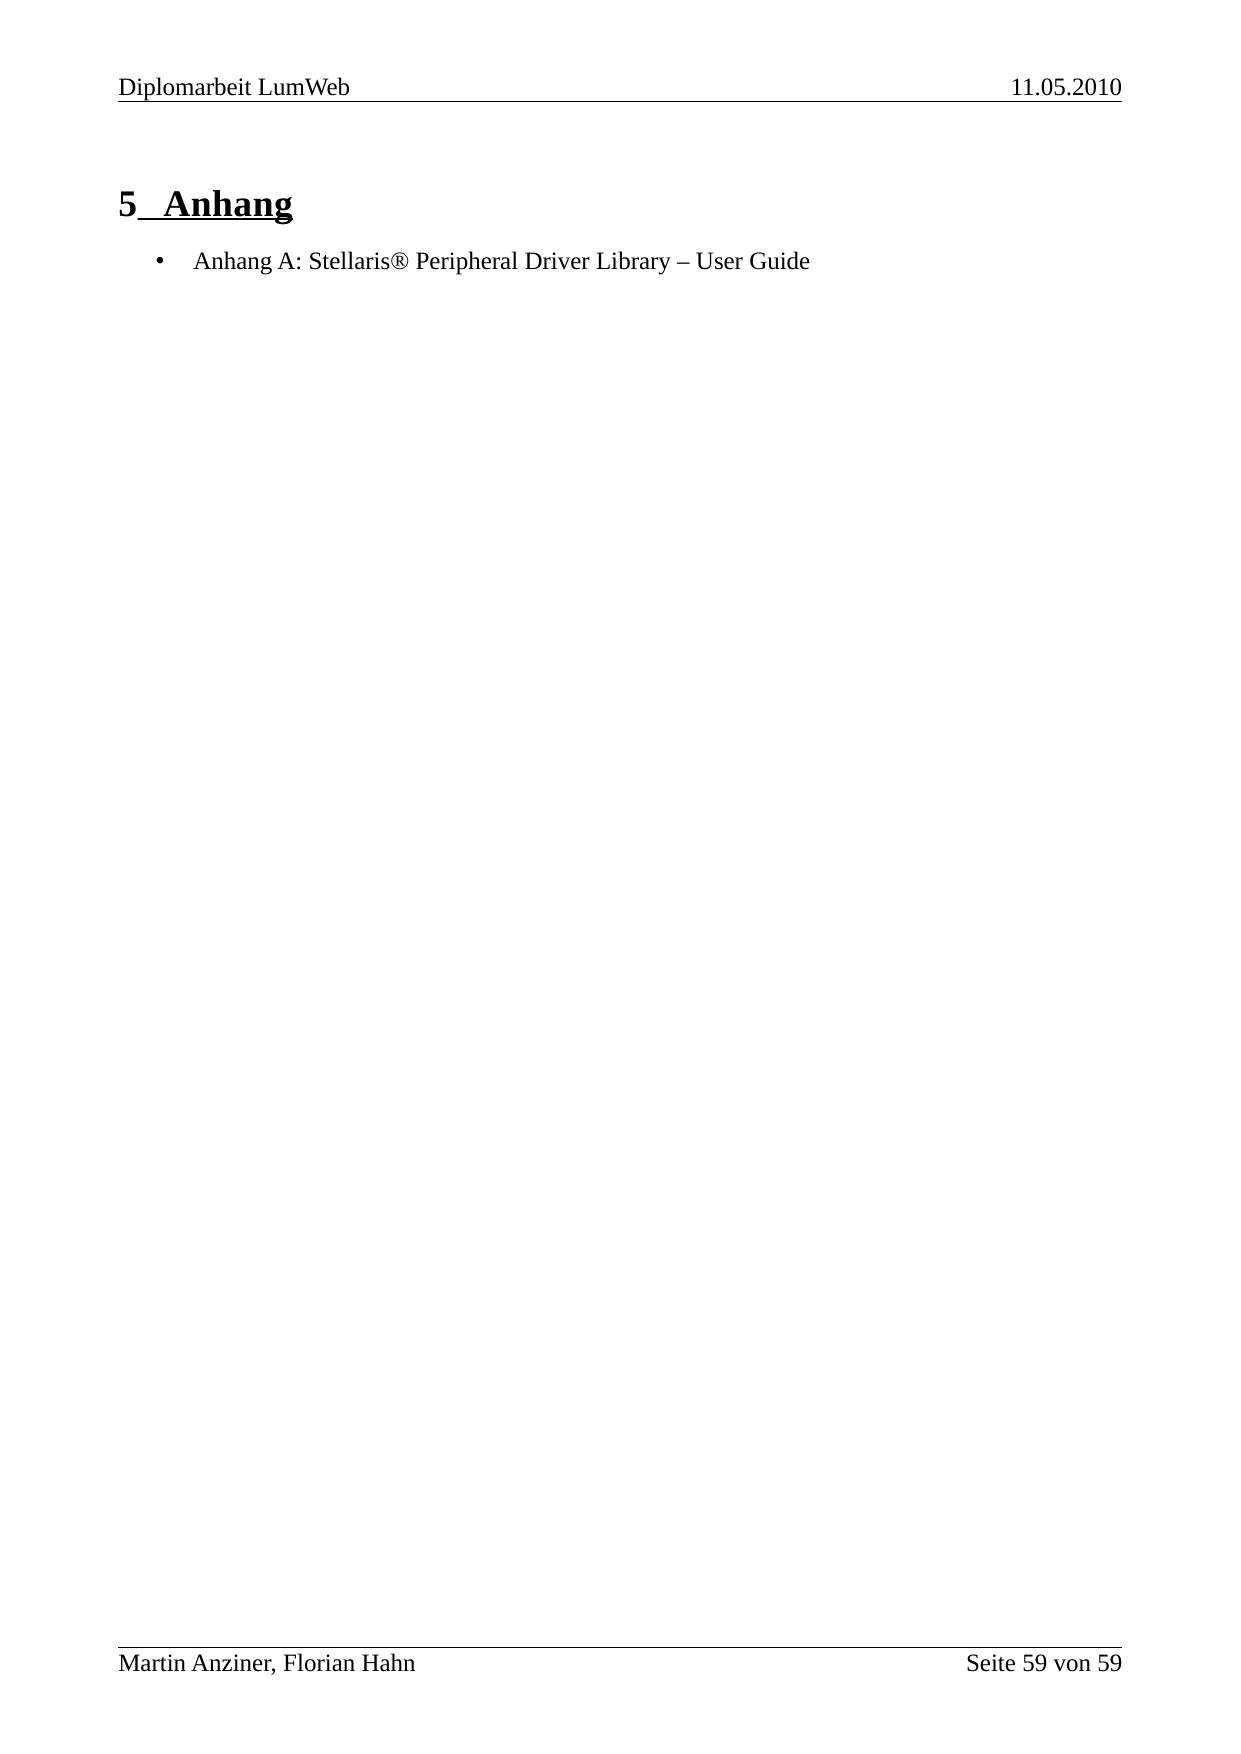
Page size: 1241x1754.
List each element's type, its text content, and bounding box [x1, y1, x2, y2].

subtitle Anhang [118, 181, 1122, 224]
list Anhang A: Stellaris® Peripheral Driver Library – User Guide [156, 246, 1122, 274]
